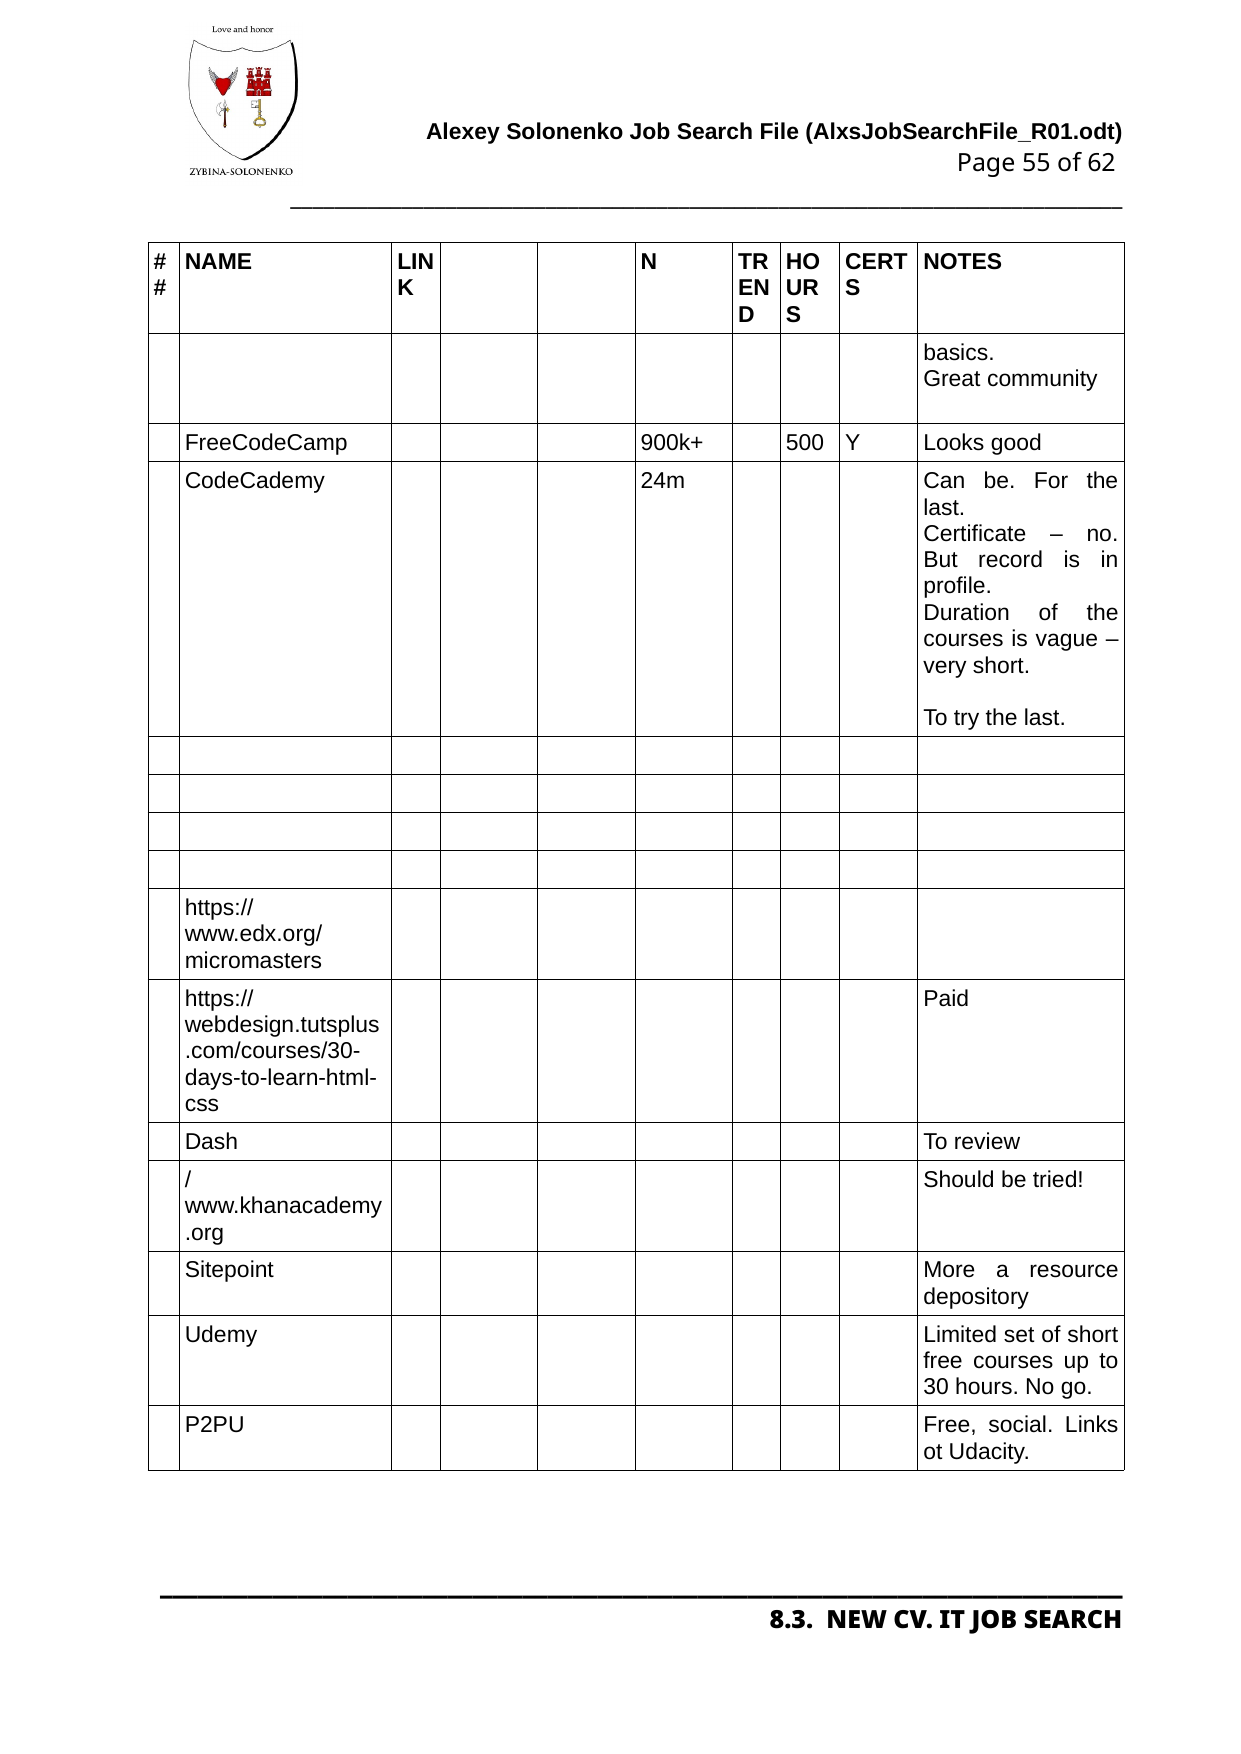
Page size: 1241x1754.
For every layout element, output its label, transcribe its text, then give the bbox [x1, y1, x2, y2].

table_cell [538, 1123, 635, 1160]
table_cell [441, 1406, 537, 1470]
table_cell [392, 775, 440, 812]
table_cell [781, 980, 839, 1122]
table_cell [392, 1406, 440, 1470]
table_cell Can be. For the last. Certificate – no. But record is in profile. Duration of the courses is vague – very short. To try the last. [918, 462, 1124, 736]
table_cell [840, 775, 917, 812]
table_cell [636, 980, 732, 1122]
table_cell [918, 889, 1124, 979]
table_cell [840, 462, 917, 736]
table_cell [538, 980, 635, 1122]
table_cell [781, 1316, 839, 1405]
table_header TREND [733, 243, 780, 333]
table_cell [392, 1316, 440, 1405]
table_cell [149, 1316, 179, 1405]
table_cell [733, 775, 780, 812]
table_cell [636, 737, 732, 774]
table_cell [781, 1161, 839, 1251]
table_cell [840, 737, 917, 774]
table_cell [733, 889, 780, 979]
table_header ## [149, 243, 179, 333]
table_cell [733, 424, 780, 461]
table_cell [392, 1161, 440, 1251]
table_cell [392, 424, 440, 461]
table_cell /www.khanacademy.org [180, 1161, 391, 1251]
table_cell [538, 737, 635, 774]
table_cell https://webdesign.tutsplus.com/courses/30-days-to-learn-html-css [180, 980, 391, 1122]
table_cell [733, 1161, 780, 1251]
table_header HOURS [781, 243, 839, 333]
table_cell Y [840, 424, 917, 461]
table_cell [840, 334, 917, 423]
table_cell More a resource depository [918, 1252, 1124, 1315]
table_cell [918, 851, 1124, 888]
table_cell [840, 1316, 917, 1405]
table_cell [538, 334, 635, 423]
table_cell [149, 1252, 179, 1315]
table_cell [392, 1252, 440, 1315]
table_cell [636, 334, 732, 423]
table_cell [840, 889, 917, 979]
table_cell [840, 980, 917, 1122]
table_cell [441, 980, 537, 1122]
table_cell [392, 889, 440, 979]
table_cell [180, 775, 391, 812]
table_cell [441, 813, 537, 850]
table_cell [538, 889, 635, 979]
table_cell [636, 1316, 732, 1405]
table_cell 900k+ [636, 424, 732, 461]
picture [185, 22, 303, 186]
table_header [441, 243, 537, 333]
table_cell [149, 424, 179, 461]
table_cell [538, 1252, 635, 1315]
table_header N [636, 243, 732, 333]
table_cell [149, 851, 179, 888]
table_cell [441, 1316, 537, 1405]
table_cell [636, 1252, 732, 1315]
table_cell [733, 1252, 780, 1315]
table_cell [733, 1316, 780, 1405]
table_cell [441, 1252, 537, 1315]
table_cell [180, 813, 391, 850]
table_cell Dash [180, 1123, 391, 1160]
table_cell [392, 851, 440, 888]
table_cell [781, 737, 839, 774]
table_cell [781, 1252, 839, 1315]
table_cell [180, 851, 391, 888]
table_cell [149, 1406, 179, 1470]
table_cell [840, 1252, 917, 1315]
table_cell Free, social. Links ot Udacity. [918, 1406, 1124, 1470]
table_cell [781, 813, 839, 850]
table_cell [441, 775, 537, 812]
table_cell [636, 889, 732, 979]
table_cell [840, 1161, 917, 1251]
table_cell [441, 889, 537, 979]
table_cell [733, 813, 780, 850]
table_cell [441, 851, 537, 888]
table_cell CodeCademy [180, 462, 391, 736]
table_cell [441, 1161, 537, 1251]
table_cell [538, 1316, 635, 1405]
table_header NOTES [918, 243, 1124, 333]
table_cell [781, 1406, 839, 1470]
table_cell [538, 851, 635, 888]
table_cell [149, 980, 179, 1122]
table_cell Looks good [918, 424, 1124, 461]
table_cell [392, 462, 440, 736]
table_cell [781, 775, 839, 812]
table_cell [918, 813, 1124, 850]
table_cell [441, 1123, 537, 1160]
table_cell [636, 813, 732, 850]
table_cell [636, 1123, 732, 1160]
table_cell [441, 462, 537, 736]
table_cell [840, 1406, 917, 1470]
table_cell [392, 813, 440, 850]
table_cell https://www.edx.org/micromasters [180, 889, 391, 979]
table_cell [636, 775, 732, 812]
table_cell [840, 851, 917, 888]
table_cell [392, 1123, 440, 1160]
table_cell [840, 813, 917, 850]
table_cell FreeCodeCamp [180, 424, 391, 461]
table_cell [538, 1406, 635, 1470]
table_cell [149, 775, 179, 812]
table_cell [733, 980, 780, 1122]
table_cell [733, 851, 780, 888]
table_cell [149, 737, 179, 774]
table_cell [733, 1406, 780, 1470]
table_cell [733, 1123, 780, 1160]
table_cell [392, 334, 440, 423]
table_header CERTS [840, 243, 917, 333]
table_cell 500 [781, 424, 839, 461]
table_cell [180, 334, 391, 423]
table_header [538, 243, 635, 333]
table_cell basics. Great community [918, 334, 1124, 423]
table_cell [781, 851, 839, 888]
table_cell [733, 462, 780, 736]
table_cell 24m [636, 462, 732, 736]
table_cell Should be tried! [918, 1161, 1124, 1251]
table_cell [149, 813, 179, 850]
table_cell [538, 813, 635, 850]
table_cell [392, 737, 440, 774]
table_cell [441, 737, 537, 774]
table_cell [918, 775, 1124, 812]
table_cell [180, 737, 391, 774]
table_cell [636, 1406, 732, 1470]
table_cell [781, 889, 839, 979]
table_cell Sitepoint [180, 1252, 391, 1315]
table_cell [840, 1123, 917, 1160]
table_cell [538, 462, 635, 736]
table_cell [636, 1161, 732, 1251]
table_cell [918, 737, 1124, 774]
table_cell [538, 1161, 635, 1251]
table_cell [781, 1123, 839, 1160]
table_cell [149, 1123, 179, 1160]
table_cell [149, 1161, 179, 1251]
table_cell [441, 334, 537, 423]
table_cell [392, 980, 440, 1122]
table_cell P2PU [180, 1406, 391, 1470]
table_cell [441, 424, 537, 461]
table_cell [149, 462, 179, 736]
table_cell [538, 775, 635, 812]
table_cell [781, 462, 839, 736]
table_cell [538, 424, 635, 461]
table_cell [149, 889, 179, 979]
table_header LINK [392, 243, 440, 333]
table_header NAME [180, 243, 391, 333]
table_cell [781, 334, 839, 423]
table_cell Udemy [180, 1316, 391, 1405]
table_cell [733, 737, 780, 774]
table_cell Paid [918, 980, 1124, 1122]
table_cell Limited set of short free courses up to 30 hours. No go. [918, 1316, 1124, 1405]
table_cell [149, 334, 179, 423]
table_cell [636, 851, 732, 888]
table_cell [733, 334, 780, 423]
table_cell To review [918, 1123, 1124, 1160]
